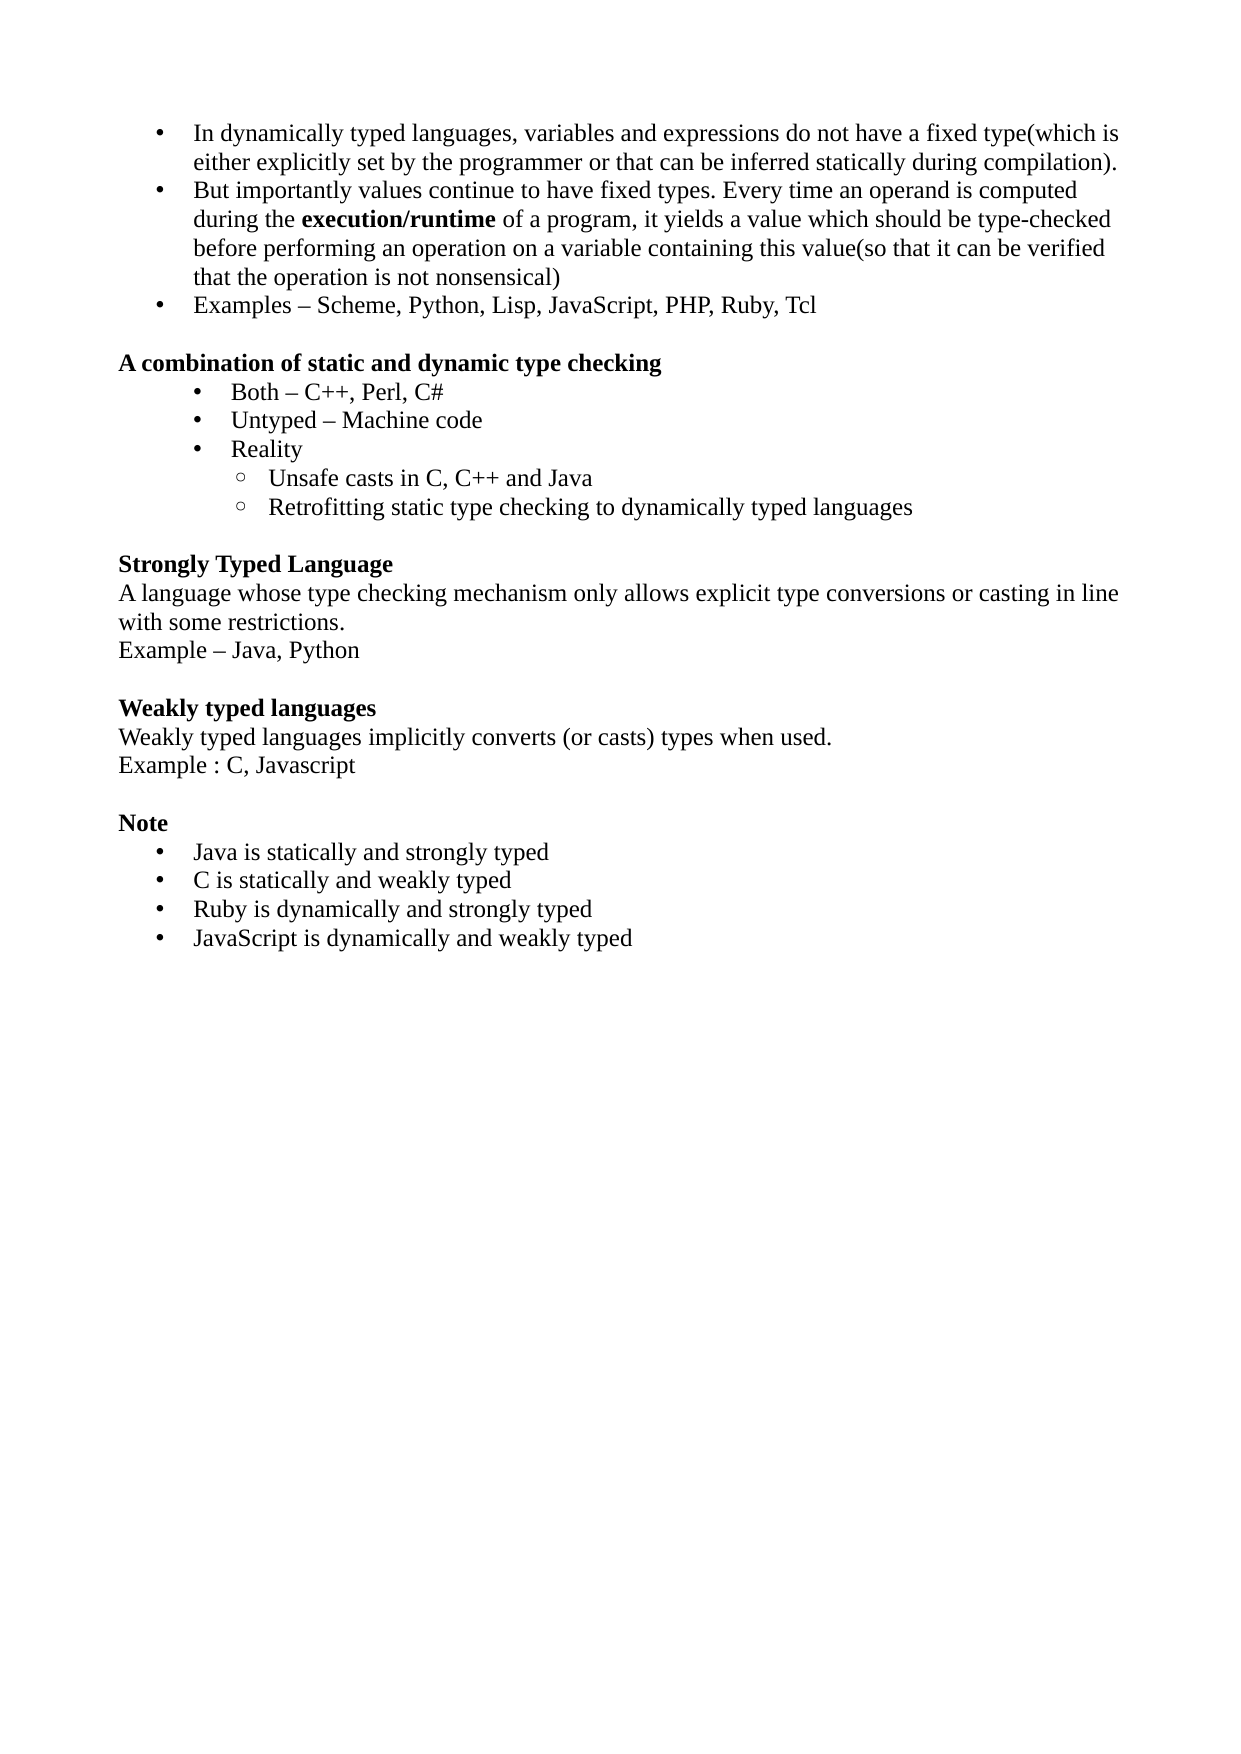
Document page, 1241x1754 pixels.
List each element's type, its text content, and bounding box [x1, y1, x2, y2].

text Strongly Typed Language [118, 549, 1122, 578]
text Weakly typed languages [118, 693, 1122, 722]
list Unsafe casts in C, C++ and Java [231, 463, 1122, 492]
text Example – Java, Python [118, 636, 1122, 664]
list Retrofitting static type checking to dynamically typed languages [231, 492, 1122, 521]
text Example : C, Javascript [118, 751, 1122, 779]
list Examples – Scheme, Python, Lisp, JavaScript, PHP, Ruby, Tcl [156, 291, 1122, 319]
list Both – C++, Perl, C# [193, 377, 1122, 406]
list Ruby is dynamically and strongly typed [156, 894, 1122, 923]
list Java is statically and strongly typed [156, 837, 1122, 866]
list Reality [193, 434, 1122, 463]
list But importantly values continue to have fixed types. Every time an operand is computed during the execution/runtime of a program, it yields a value which should be type-checked before performing an operation on a variable containing this value(so that it can be verified that the operation is not nonsensical) [156, 176, 1122, 291]
list In dynamically typed languages, variables and expressions do not have a fixed type(which is either explicitly set by the programmer or that can be inferred statically during compilation). [156, 118, 1122, 176]
list C is statically and weakly typed [156, 866, 1122, 894]
text A combination of static and dynamic type checking [118, 348, 1122, 377]
list JavaScript is dynamically and weakly typed [156, 923, 1122, 952]
text Weakly typed languages implicitly converts (or casts) types when used. [118, 722, 1122, 751]
list Untyped – Machine code [193, 406, 1122, 434]
text A language whose type checking mechanism only allows explicit type conversions or casting in line with some restrictions. [118, 578, 1122, 636]
text Note [118, 808, 1122, 837]
